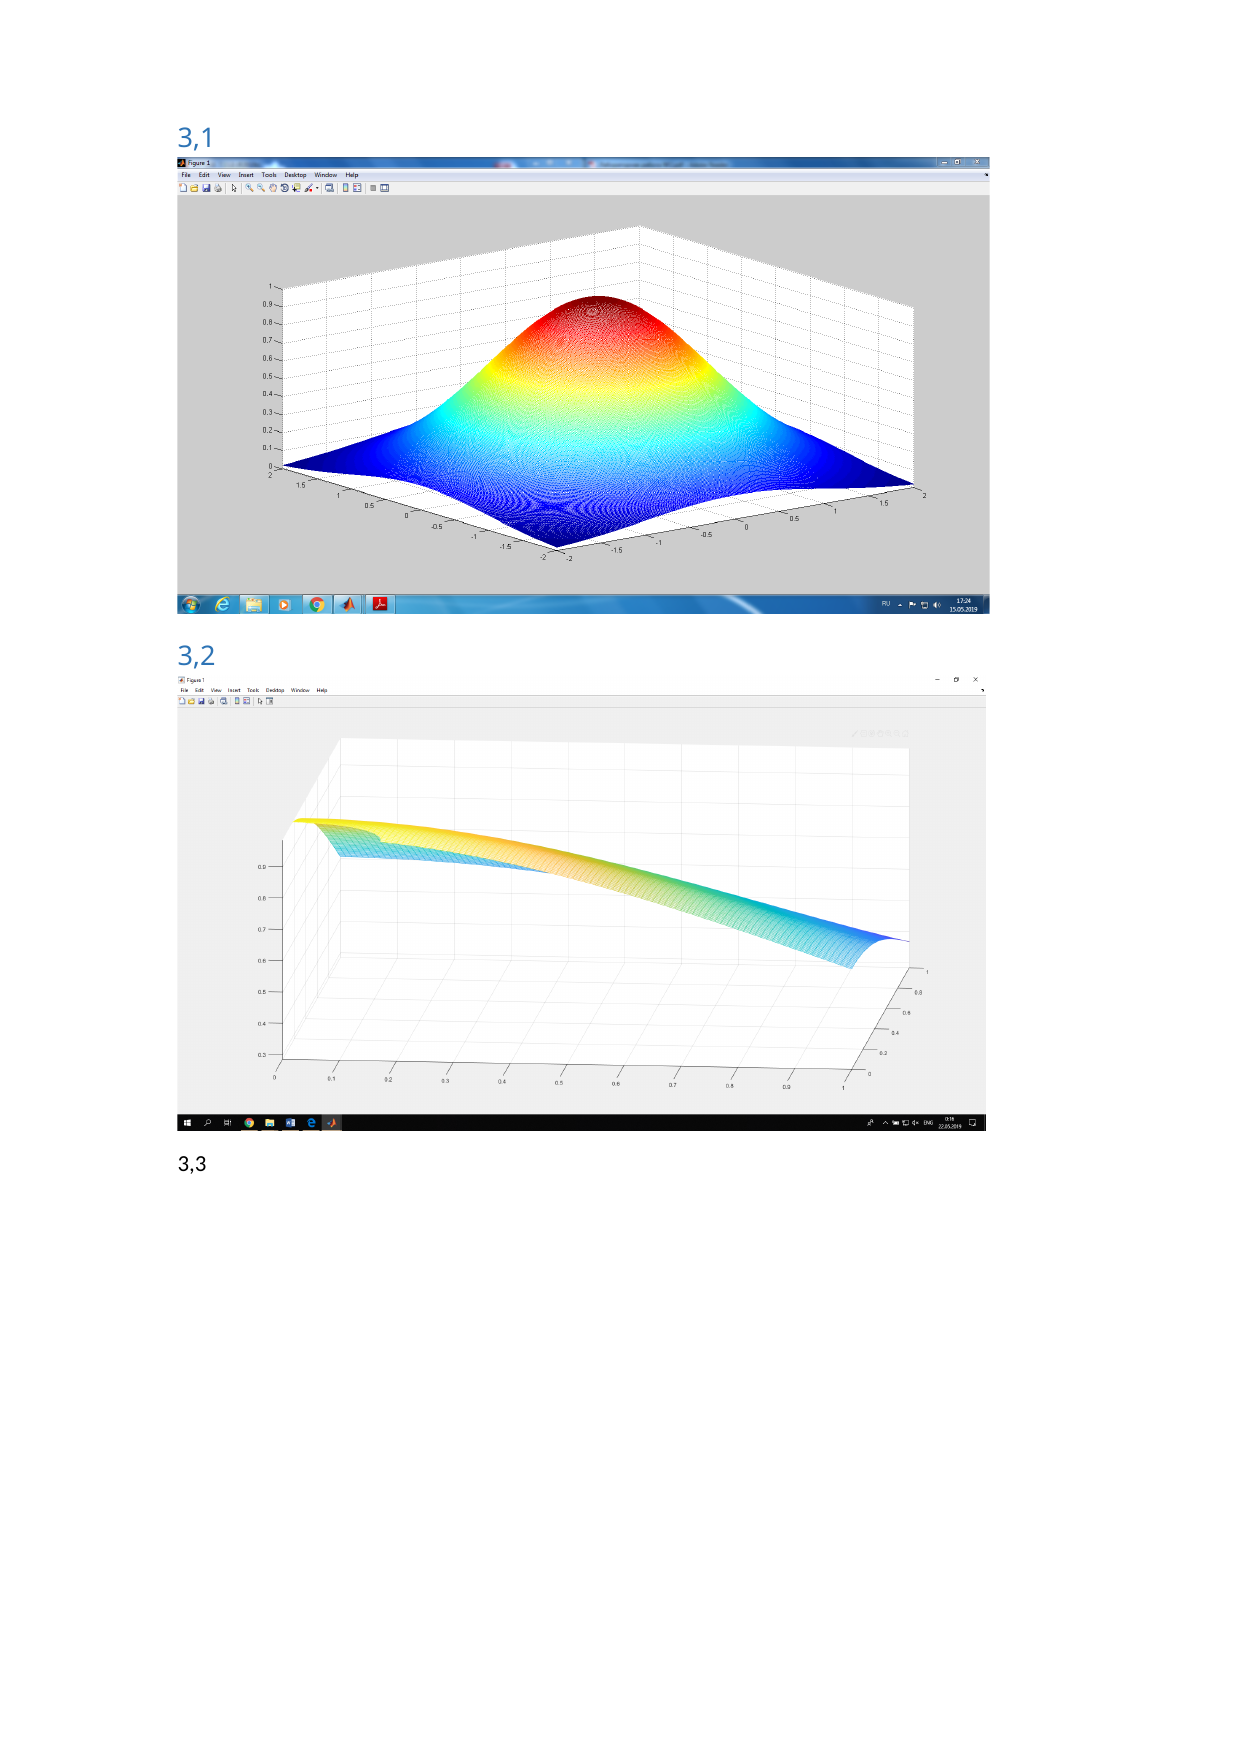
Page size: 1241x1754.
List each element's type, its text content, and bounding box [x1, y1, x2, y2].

subtitle 3,2 [177, 636, 1152, 673]
subtitle 3,1 [177, 118, 1152, 155]
text 3,3 [177, 1149, 1152, 1177]
